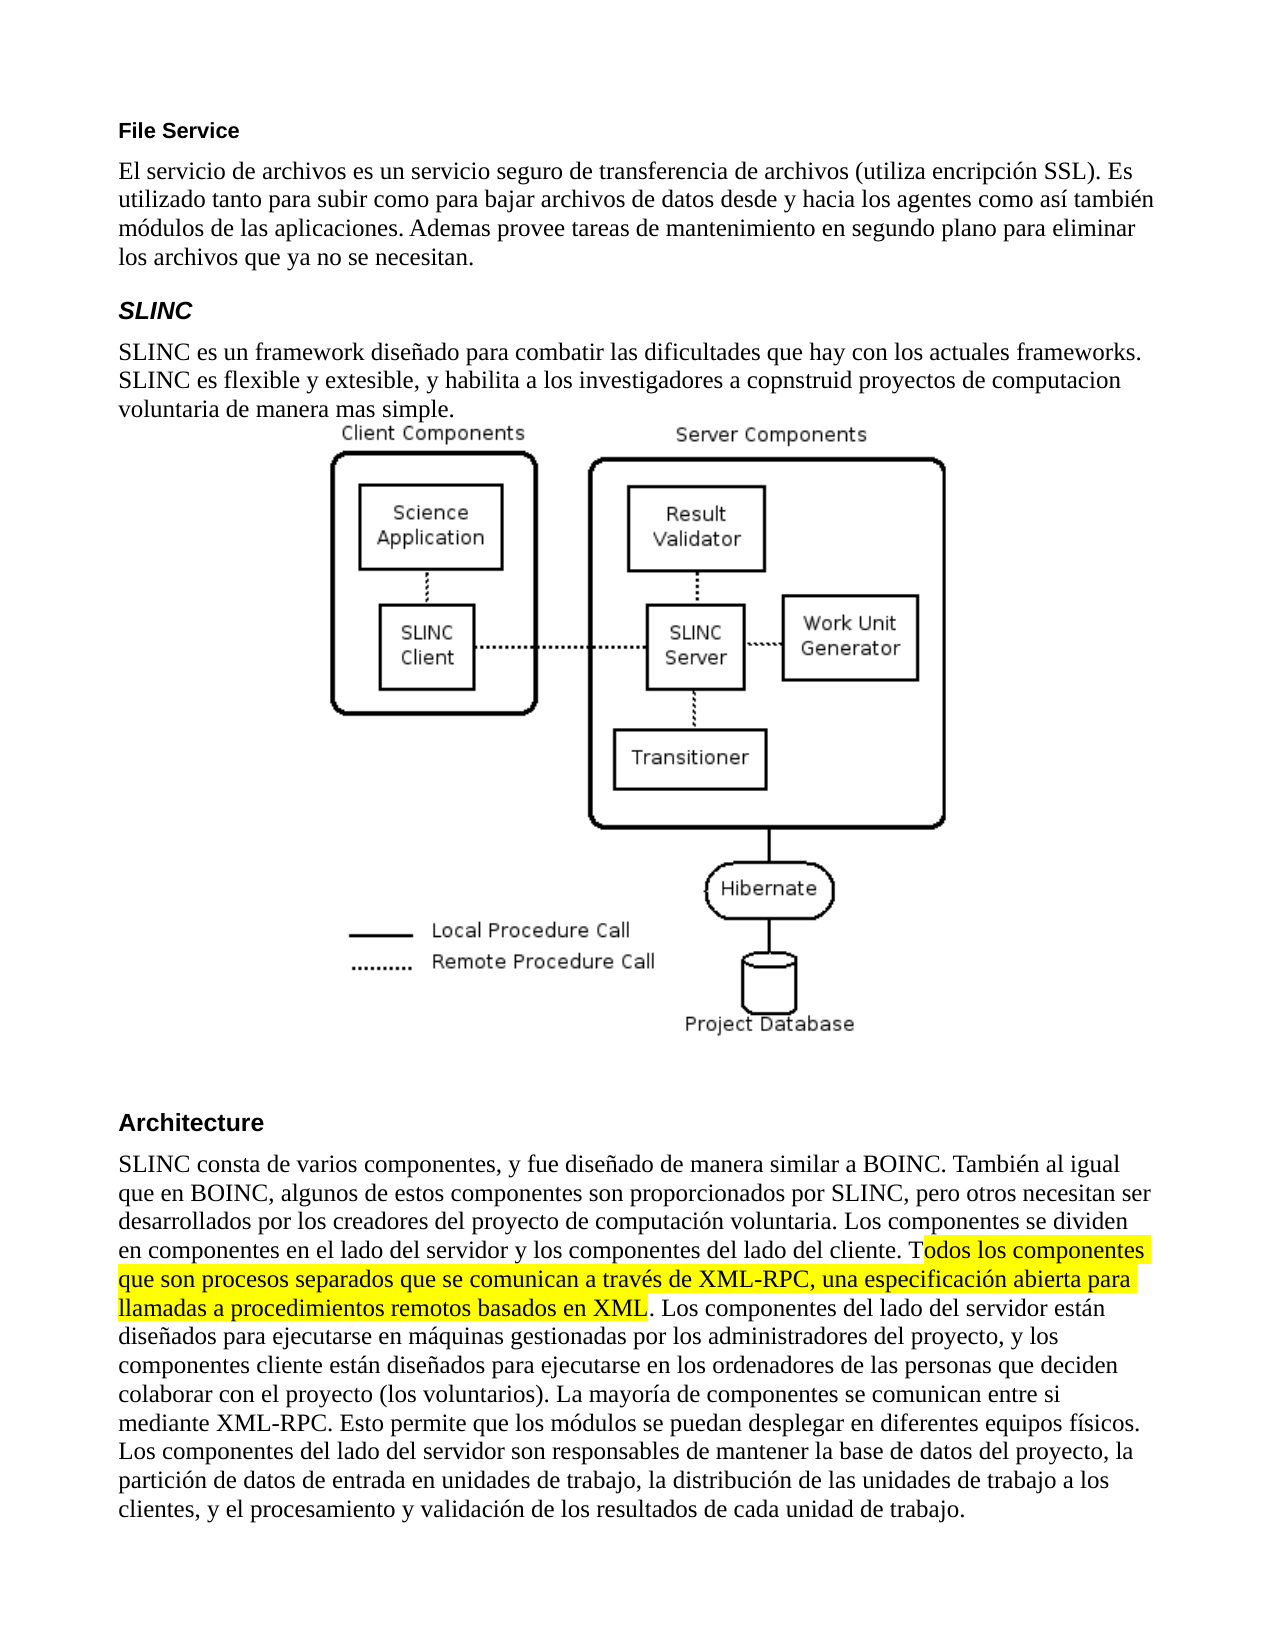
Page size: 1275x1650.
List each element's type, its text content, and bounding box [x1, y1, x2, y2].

picture [329, 423, 946, 1042]
text SLINC es un framework diseñado para combatir las dificultades que hay con los actuales frameworks. SLINC es flexible y extesible, y habilita a los investigadores a copnstruid proyectos de computacion voluntaria de manera mas simple. [118, 337, 1157, 423]
subtitle File Service [118, 118, 1157, 143]
subtitle Architecture [118, 1108, 1157, 1136]
text Los componentes del lado del servidor son responsables de mantener la base de datos del proyecto, la partición de datos de entrada en unidades de trabajo, la distribución de las unidades de trabajo a los clientes, y el procesamiento y validación de los resultados de cada unidad de trabajo. [118, 1436, 1157, 1523]
text SLINC consta de varios componentes, y fue diseñado de manera similar a BOINC. También al igual que en BOINC, algunos de estos componentes son proporcionados por SLINC, pero otros necesitan ser desarrollados por los creadores del proyecto de computación voluntaria. Los componentes se dividen en componentes en el lado del servidor y los componentes del lado del cliente. Todos los componentes que son procesos separados que se comunican a través de XML-RPC, una especificación abierta para llamadas a procedimientos remotos basados en XML. Los componentes del lado del servidor están diseñados para ejecutarse en máquinas gestionadas por los administradores del proyecto, y los componentes cliente están diseñados para ejecutarse en los ordenadores de las personas que deciden colaborar con el proyecto (los voluntarios). La mayoría de componentes se comunican entre si mediante XML-RPC. Esto permite que los módulos se puedan desplegar en diferentes equipos físicos. [118, 1149, 1157, 1436]
subtitle SLINC [118, 296, 1157, 324]
text El servicio de archivos es un servicio seguro de transferencia de archivos (utiliza encripción SSL). Es utilizado tanto para subir como para bajar archivos de datos desde y hacia los agentes como así también módulos de las aplicaciones. Ademas provee tareas de mantenimiento en segundo plano para eliminar los archivos que ya no se necesitan. [118, 156, 1157, 271]
